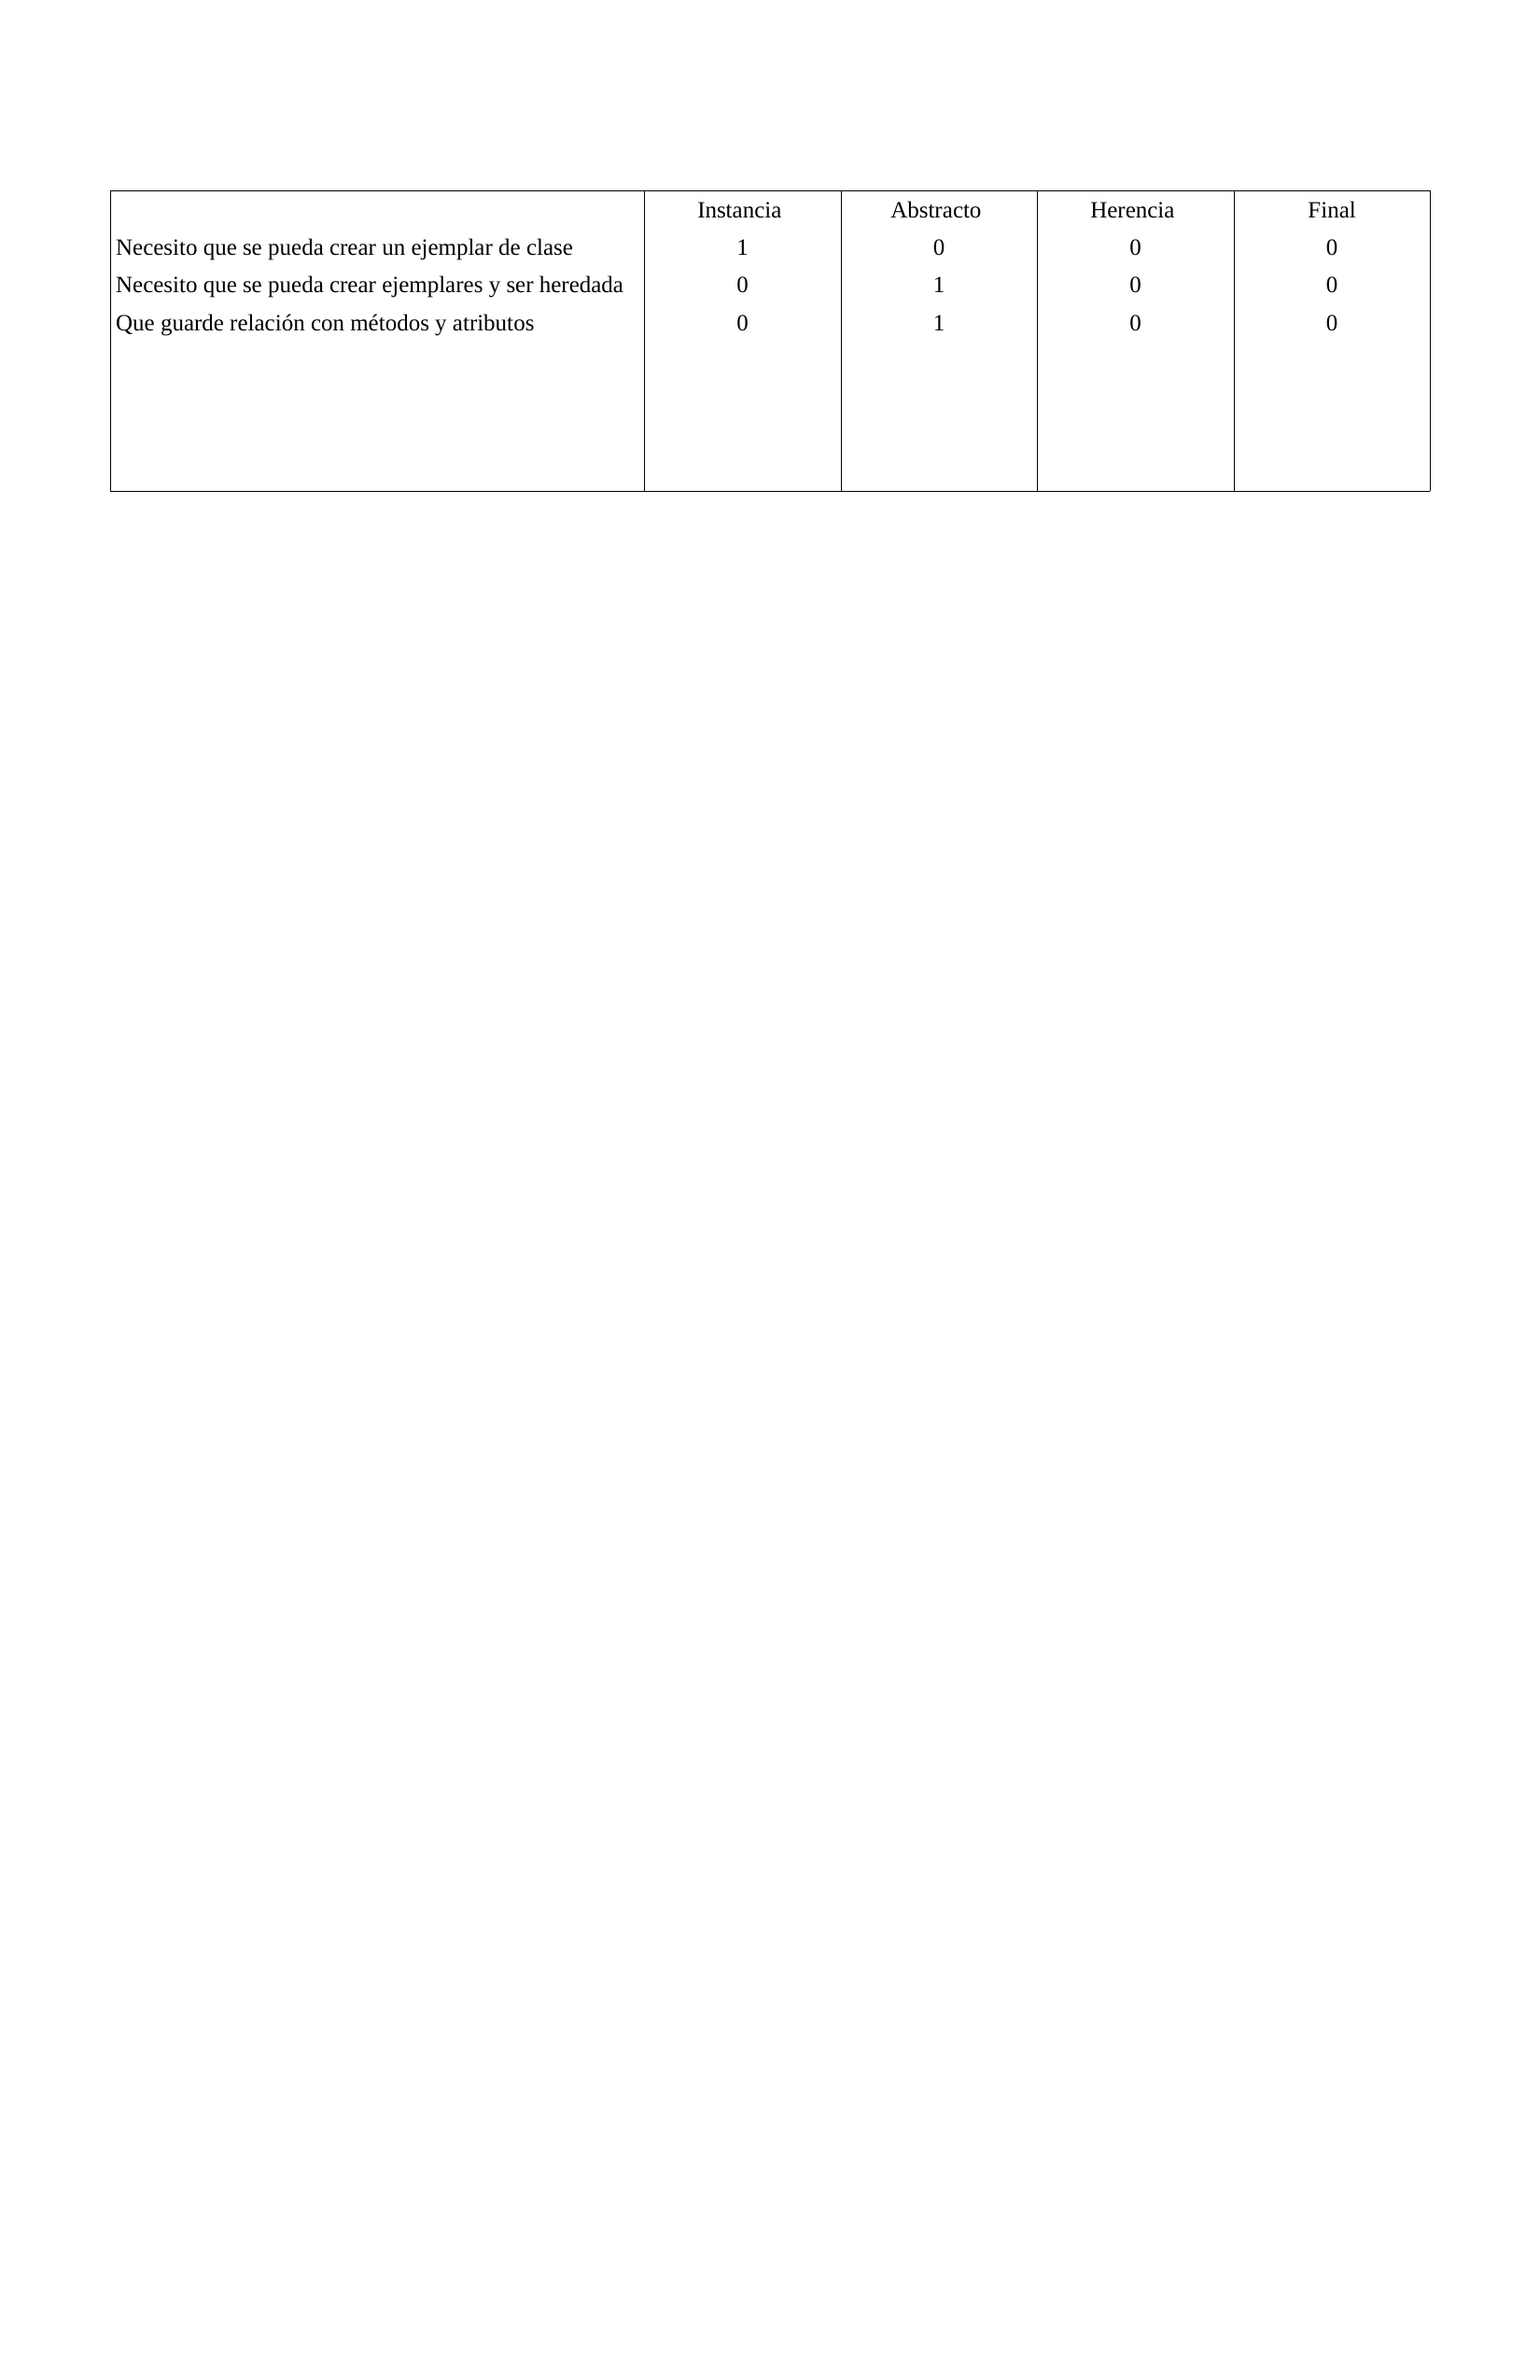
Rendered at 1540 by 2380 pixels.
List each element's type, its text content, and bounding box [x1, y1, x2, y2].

table_cell 1 [645, 229, 841, 266]
table_cell 0 [1038, 303, 1234, 341]
table_cell 0 [1235, 229, 1430, 266]
table_cell [111, 416, 644, 454]
table_header Final [1235, 191, 1430, 229]
table_cell [1038, 379, 1234, 416]
table_cell [1235, 416, 1430, 454]
table_cell 0 [1235, 303, 1430, 341]
table_cell [1038, 416, 1234, 454]
table_cell [1235, 379, 1430, 416]
table_cell [842, 379, 1037, 416]
table_cell [842, 416, 1037, 454]
table_cell Que guarde relación con métodos y atributos [111, 303, 644, 341]
table_cell 0 [645, 303, 841, 341]
table_cell 0 [842, 229, 1037, 266]
table_header Herencia [1038, 191, 1234, 229]
table_cell [1235, 341, 1430, 379]
table_header [111, 191, 644, 229]
table_cell 1 [842, 266, 1037, 303]
table_header Instancia [645, 191, 841, 229]
table_cell [111, 454, 644, 491]
table_cell 0 [1038, 229, 1234, 266]
table_cell [1038, 454, 1234, 491]
table_cell [842, 454, 1037, 491]
table_cell [645, 416, 841, 454]
table_cell [111, 341, 644, 379]
table_cell Necesito que se pueda crear un ejemplar de clase [111, 229, 644, 266]
table_cell [842, 341, 1037, 379]
table_cell 0 [1235, 266, 1430, 303]
table_cell Necesito que se pueda crear ejemplares y ser heredada [111, 266, 644, 303]
table_cell [1038, 341, 1234, 379]
table_cell [645, 454, 841, 491]
table_cell 1 [842, 303, 1037, 341]
table_cell 0 [645, 266, 841, 303]
table_cell [1235, 454, 1430, 491]
table_cell [645, 379, 841, 416]
table_cell [645, 341, 841, 379]
table_header Abstracto [842, 191, 1037, 229]
table_cell 0 [1038, 266, 1234, 303]
table_cell [111, 379, 644, 416]
